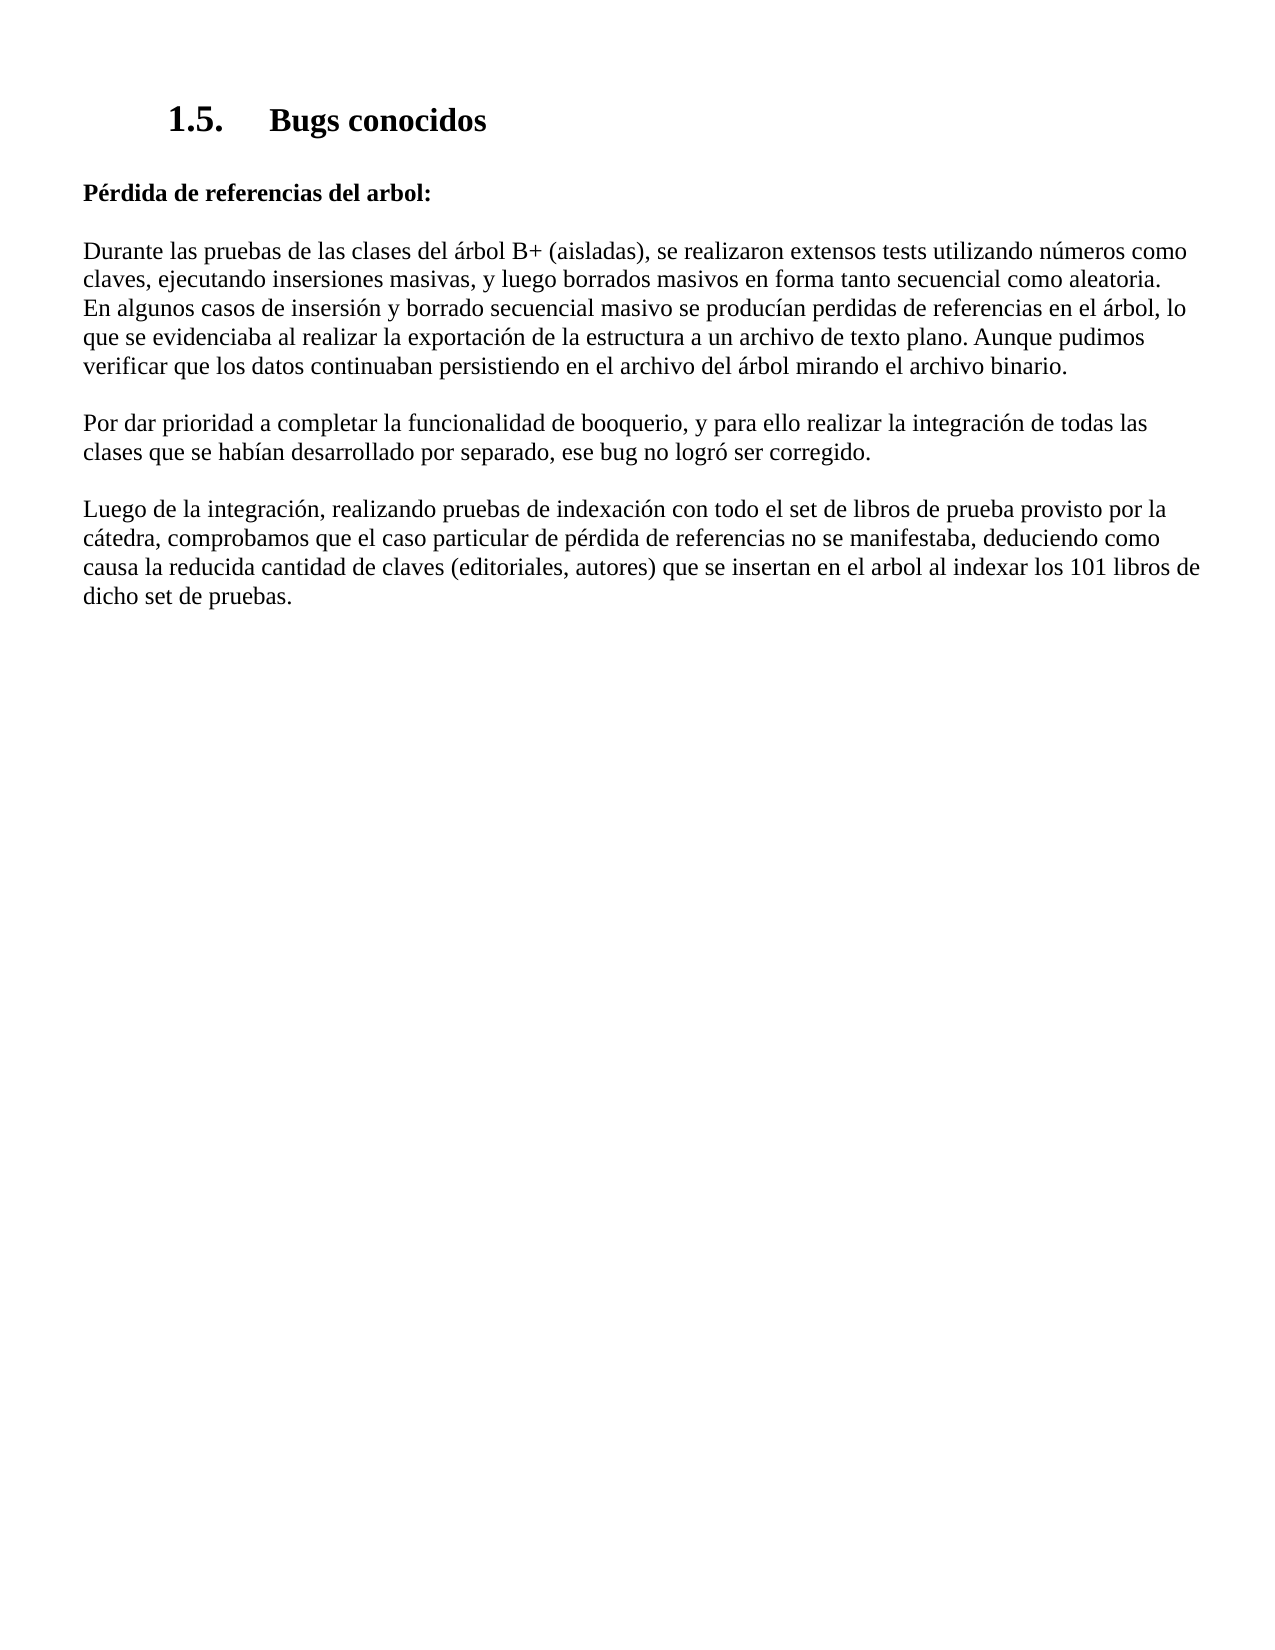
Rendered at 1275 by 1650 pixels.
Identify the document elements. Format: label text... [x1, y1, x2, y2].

text Por dar prioridad a completar la funcionalidad de booquerio, y para ello realizar la integración de todas las clases que se habían desarrollado por separado, ese bug no logró ser corregido. [83, 408, 1206, 466]
text Pérdida de referencias del arbol: [83, 178, 1206, 207]
list Bugs conocidos [158, 97, 1206, 140]
text Luego de la integración, realizando pruebas de indexación con todo el set de libros de prueba provisto por la cátedra, comprobamos que el caso particular de pérdida de referencias no se manifestaba, deduciendo como causa la reducida cantidad de claves (editoriales, autores) que se insertan en el arbol al indexar los 101 libros de dicho set de pruebas. [83, 494, 1206, 609]
text Durante las pruebas de las clases del árbol B+ (aisladas), se realizaron extensos tests utilizando números como claves, ejecutando insersiones masivas, y luego borrados masivos en forma tanto secuencial como aleatoria. [83, 236, 1206, 293]
text En algunos casos de insersión y borrado secuencial masivo se producían perdidas de referencias en el árbol, lo que se evidenciaba al realizar la exportación de la estructura a un archivo de texto plano. Aunque pudimos verificar que los datos continuaban persistiendo en el archivo del árbol mirando el archivo binario. [83, 293, 1206, 379]
